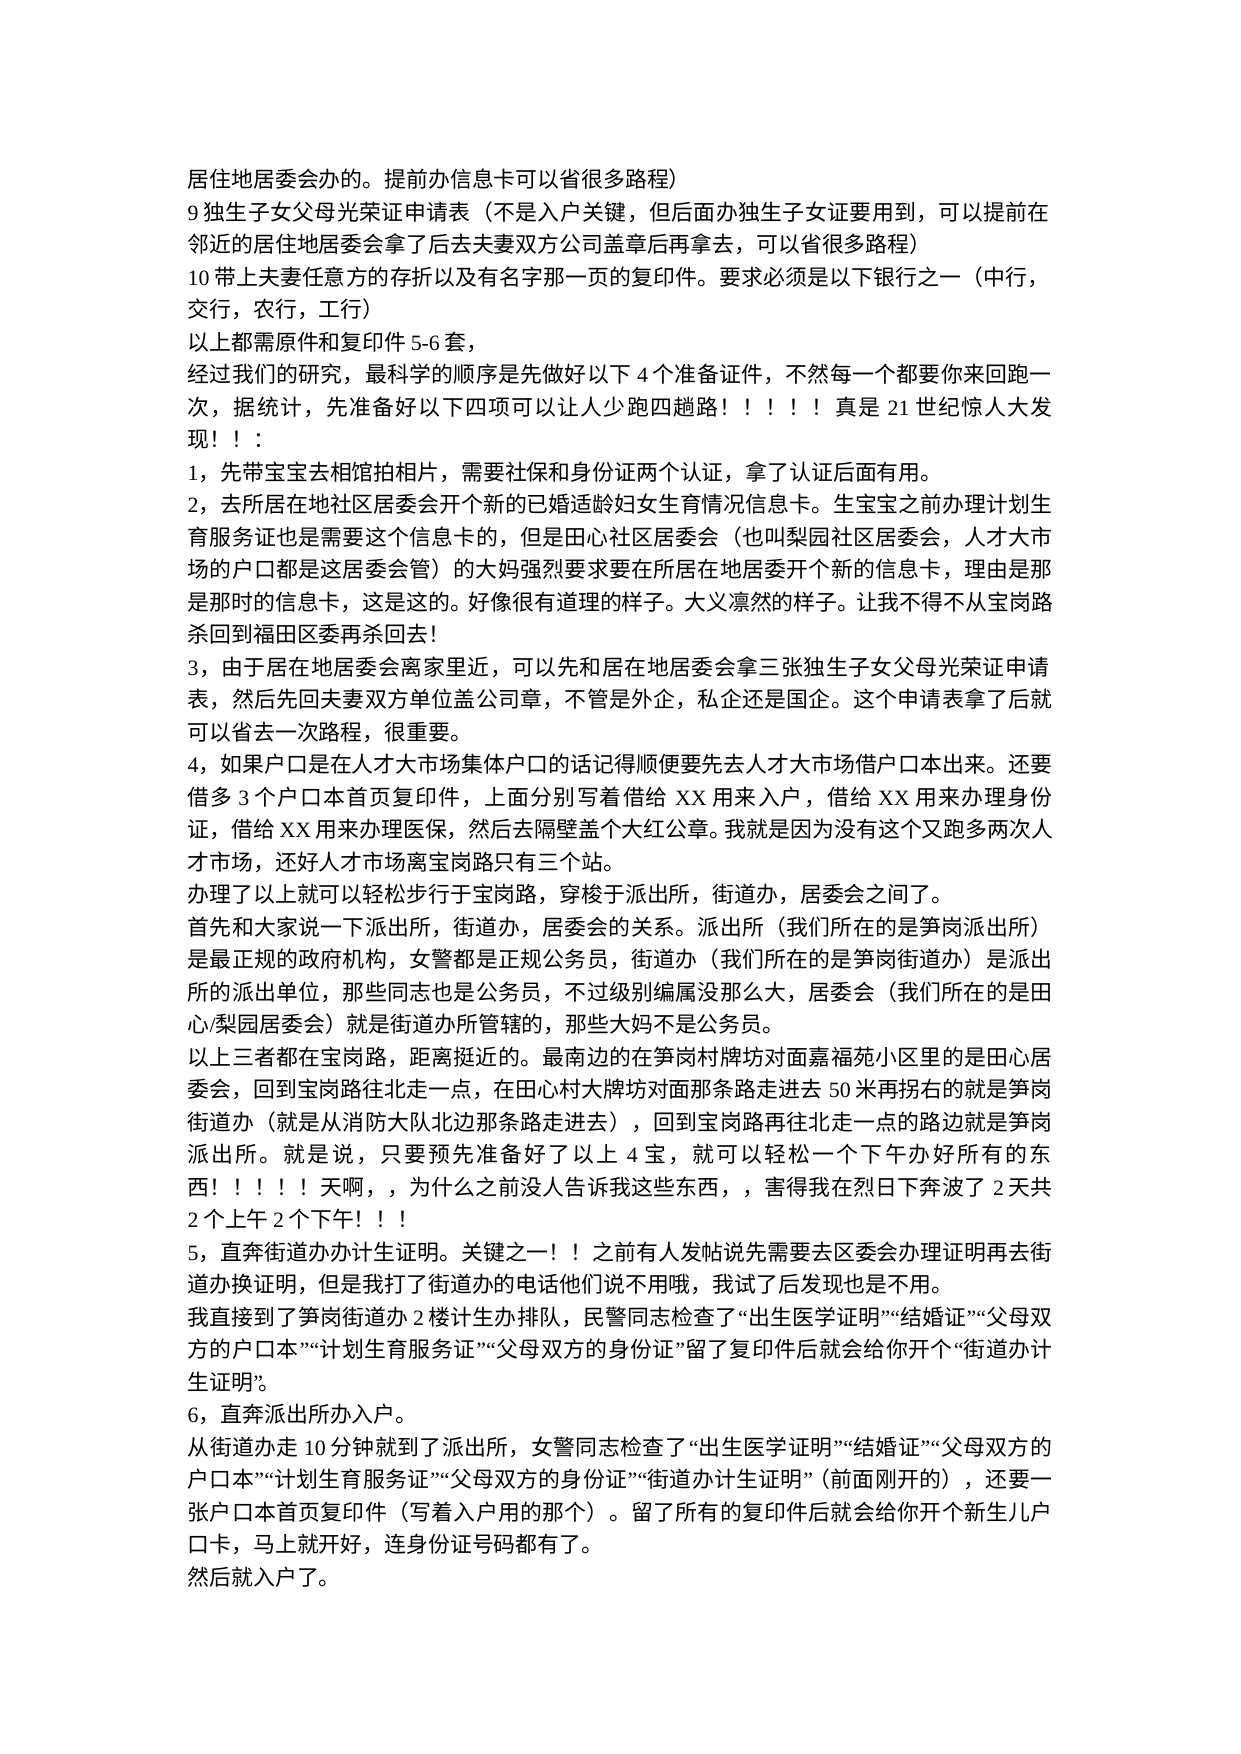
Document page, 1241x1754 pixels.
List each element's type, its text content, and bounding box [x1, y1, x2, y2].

table_header 办理新生儿入户/身份证/独生子女证/社保 手续终极版完全攻略 我跑了几天才办完所有证件，在整个过程中发现很多宝宝的爸爸都是无头苍蝇一样东问问西问问很多不懂而走了很多冤枉路，也有很多怨气但都是低声下气的讨好-问好我们伟大的居委会大妈派出所同志，所以决定花一个晚上整理一个终极版完全攻略出来，大家欢迎！！ 以下是以我们为示范，前提条件是我和老婆都是户籍在罗湖人才大市场，户籍归属笋岗派出所/笋岗街道办/田心（梨园）居委会管辖。居住在福田区委。其他条件不同者可以适宜变通改用。 总共要办的证件如下： 一，出生医学证明 二，入户户口本 三，身份证 四，独生子女证 五，社保 一件一件来啊， 一，出生医学证明 这是最容易的啦，出院前或出院后交了填有宝宝大名的表格再过15天就可以拿了。 我们是在红荔的市妇幼出院的，护士吓唬我们至少出院一周里交表格，其实我们是过了一个月后才交的，结果没什么不同，还是交表后15天就在福强路保健院拿到了出生医学证明。 注意所带东西： 父母任何一方的身份证.及之前生产出院时付款结算的红色发票。 先在四楼那墙上找自己宝宝的出生证编号,然后进去隔壁诊室找医生开缴费单到大厅排队缴费几块钱,缴完费就可以领取出生医学证明了。 二，宝宝入户和宝宝户口卡 总共所需证件如下： 1出生医学证明（上面已拿） 2结婚证（之前应该有的，复印件要有盖章和名字两页在一起的） 3父母双方的户口本（之前应该有的，或则去人才大市场借出来，是保存在人才大市场集体户口的话记得顺便要借多3个户口本首页复印件，上面分别写着借给XX用来入户，借给XX用来办理身份证，借给XX用来办理医保，然后去隔壁盖个大红公章。我就是因为这个又跑多两次次人才市场） 4街道办计生证明（入户关键之一！要重新去户籍地街道办重新开，有点像之前办计划生育服务证所需的那个计生证明） 5计划生育服务证（之前应该有的，绿皮的） 6父母双方的身份证（应该有的吧） 7入户表格（女警同志会给你填的啦，不用准备） 8已婚适龄妇女生育情况信息卡！！（不是入户关键，但后面办独生子女证要用到，是在居住地居委会办的。提前办信息卡可以省很多路程） 9独生子女父母光荣证申请表（不是入户关键，但后面办独生子女证要用到，可以提前在邻近的居住地居委会拿了后去夫妻双方公司盖章后再拿去，可以省很多路程） 10带上夫妻任意方的存折以及有名字那一页的复印件。要求必须是以下银行之一（中行，交行，农行，工行） 以上都需原件和复印件5-6套， 经过我们的研究，最科学的顺序是先做好以下4个准备证件，不然每一个都要你来回跑一次，据统计，先准备好以下四项可以让人少跑四趟路！！！！！真是21世纪惊人大发现！！： 1，先带宝宝去相馆拍相片，需要社保和身份证两个认证，拿了认证后面有用。 2，去所居在地社区居委会开个新的已婚适龄妇女生育情况信息卡。生宝宝之前办理计划生育服务证也是需要这个信息卡的，但是田心社区居委会（也叫梨园社区居委会，人才大市场的户口都是这居委会管）的大妈强烈要求要在所居在地居委开个新的信息卡，理由是那是那时的信息卡，这是这的。好像很有道理的样子。大义凛然的样子。让我不得不从宝岗路杀回到福田区委再杀回去！ 3，由于居在地居委会离家里近，可以先和居在地居委会拿三张独生子女父母光荣证申请表，然后先回夫妻双方单位盖公司章，不管是外企，私企还是国企。这个申请表拿了后就可以省去一次路程，很重要。 4，如果户口是在人才大市场集体户口的话记得顺便要先去人才大市场借户口本出来。还要借多3个户口本首页复印件，上面分别写着借给XX用来入户，借给XX用来办理身份证，借给XX用来办理医保，然后去隔壁盖个大红公章。我就是因为没有这个又跑多两次人才市场，还好人才市场离宝岗路只有三个站。 办理了以上就可以轻松步行于宝岗路，穿梭于派出所，街道办，居委会之间了。 首先和大家说一下派出所，街道办，居委会的关系。派出所（我们所在的是笋岗派出所）是最正规的政府机构，女警都是正规公务员，街道办（我们所在的是笋岗街道办）是派出所的派出单位，那些同志也是公务员，不过级别编属没那么大，居委会（我们所在的是田心/梨园居委会）就是街道办所管辖的，那些大妈不是公务员。 以上三者都在宝岗路，距离挺近的。最南边的在笋岗村牌坊对面嘉福苑小区里的是田心居委会，回到宝岗路往北走一点，在田心村大牌坊对面那条路走进去50米再拐右的就是笋岗街道办（就是从消防大队北边那条路走进去），回到宝岗路再往北走一点的路边就是笋岗派出所。就是说，只要预先准备好了以上4宝，就可以轻松一个下午办好所有的东西！！！！！天啊，，为什么之前没人告诉我这些东西，，害得我在烈日下奔波了2天共2个上午2个下午！！！ 5，直奔街道办办计生证明。关键之一！！之前有人发帖说先需要去区委会办理证明再去街道办换证明，但是我打了街道办的电话他们说不用哦，我试了后发现也是不用。 我直接到了笋岗街道办2楼计生办排队，民警同志检查了“出生医学证明”“结婚证”“父母双方的户口本”“计划生育服务证”“父母双方的身份证”留了复印件后就会给你开个“街道办计生证明”。 6，直奔派出所办入户。 从街道办走10分钟就到了派出所，女警同志检查了“出生医学证明”“结婚证”“父母双方的户口本”“计划生育服务证”“父母双方的身份证”“街道办计生证明”（前面刚开的），还要一张户口本首页复印件（写着入户用的那个）。留了所有的复印件后就会给你开个新生儿户口卡，马上就开好，连身份证号码都有了。 然后就入户了。 三身份证 在派出所办完入户接下来就可以顺便在派出所把宝宝身份证也办了，免得再跑一趟。我就是因为没有带宝宝相片和认证纸（前面提到的要提前一天去拍照的），要等第二天再去。而且第二天再去的时候，宝宝的户口卡就被笋岗派出所存到人才大市场去了，要我再跑一次人才市场去借宝宝的户口卡。 警察同志会再验一次所有证件并留复件，交20元就开个单据告诉你2个月后可以来拿宝宝身份证了。 四独生子女证 办完入户就可以步行15分钟去田心居委会找那里的大妈了。她们要求的证件如下“出生医学证明”“结婚证”“父母双方的户口本”“计划生育服务证”“父母双方的身份证”，户口本首页复印件，宝宝户口卡，新的已婚适龄妇女生育情况信息卡，已盖父母双方公司章的独生子女父母光荣证申请表。居委会大妈会验证件然后要留一套了复印件。 居委会大妈要求的证件最多，然而她们的功能也仅仅只是在已盖章的光荣证申请表上盖多两个印章而已！！！（注意，由于我们俩户口所在地居委会都是田心社区，所以我们两个居委会的章都是这里盖的，如果夫妻户口所在地居委会不同，还是要跑多一次另外一方的居委会去盖第四个章的） 然后申请表上有了4个印章就可以再去一次街道办了。街道办验了所有证件后要再留一份复印件然后就很简单地给你开个独生子女父母光荣证了。这是最后一个步骤了，感觉很简单。 五，社保 网上也有人说社保要去社保局办，但不知为何，我们在田心居委会时被告知居委会的里面的殷先生可以帮我们办。于是在田心居委会交了所有证件验证留了一套复印件，（前面提到的银行存折和复印件这时候就用到了！）填了3份资料，他说2个月左右会通知我们去拿宝宝社保卡的。简单到我都不信！！（后面走去街道办报独生证了）。 注意，殷先生说他帮忙办社保仅限于周135的下午。 忙碌奔波了2天后回头再想想这个过程，觉得我们某些东西其实呢，，是不必要的但不知为什么又都变成了必要的麻烦。常常为了少一张纸/证明，我们要再跑一个来回！少一个红色印章，再跑一个来回，而且是在那里排了好久队后被告知对不起，你少了这个文件然后让你再跑一次，更为甚之，说不定你回来时人家还下班了！！！有时候真想大喝一声但转身想想人家同志也是没办法，一切都是按规章办事啊。那么，作为当代一对富有责任心的父母的我们所唯一能做的就是把我们的经历和建议写出来给大家参考，希望大家能有所裨益，少跑弯路，顺顺利利。 如果哪位观众认真研究了以上攻略，做足功课之后，能利用一个下午时间办好所有证件的，请一定让我们知道一下，这样也不旺我花了3个多小时整理这个东西。这也是我们的初衷。 [188, 162, 1053, 1592]
